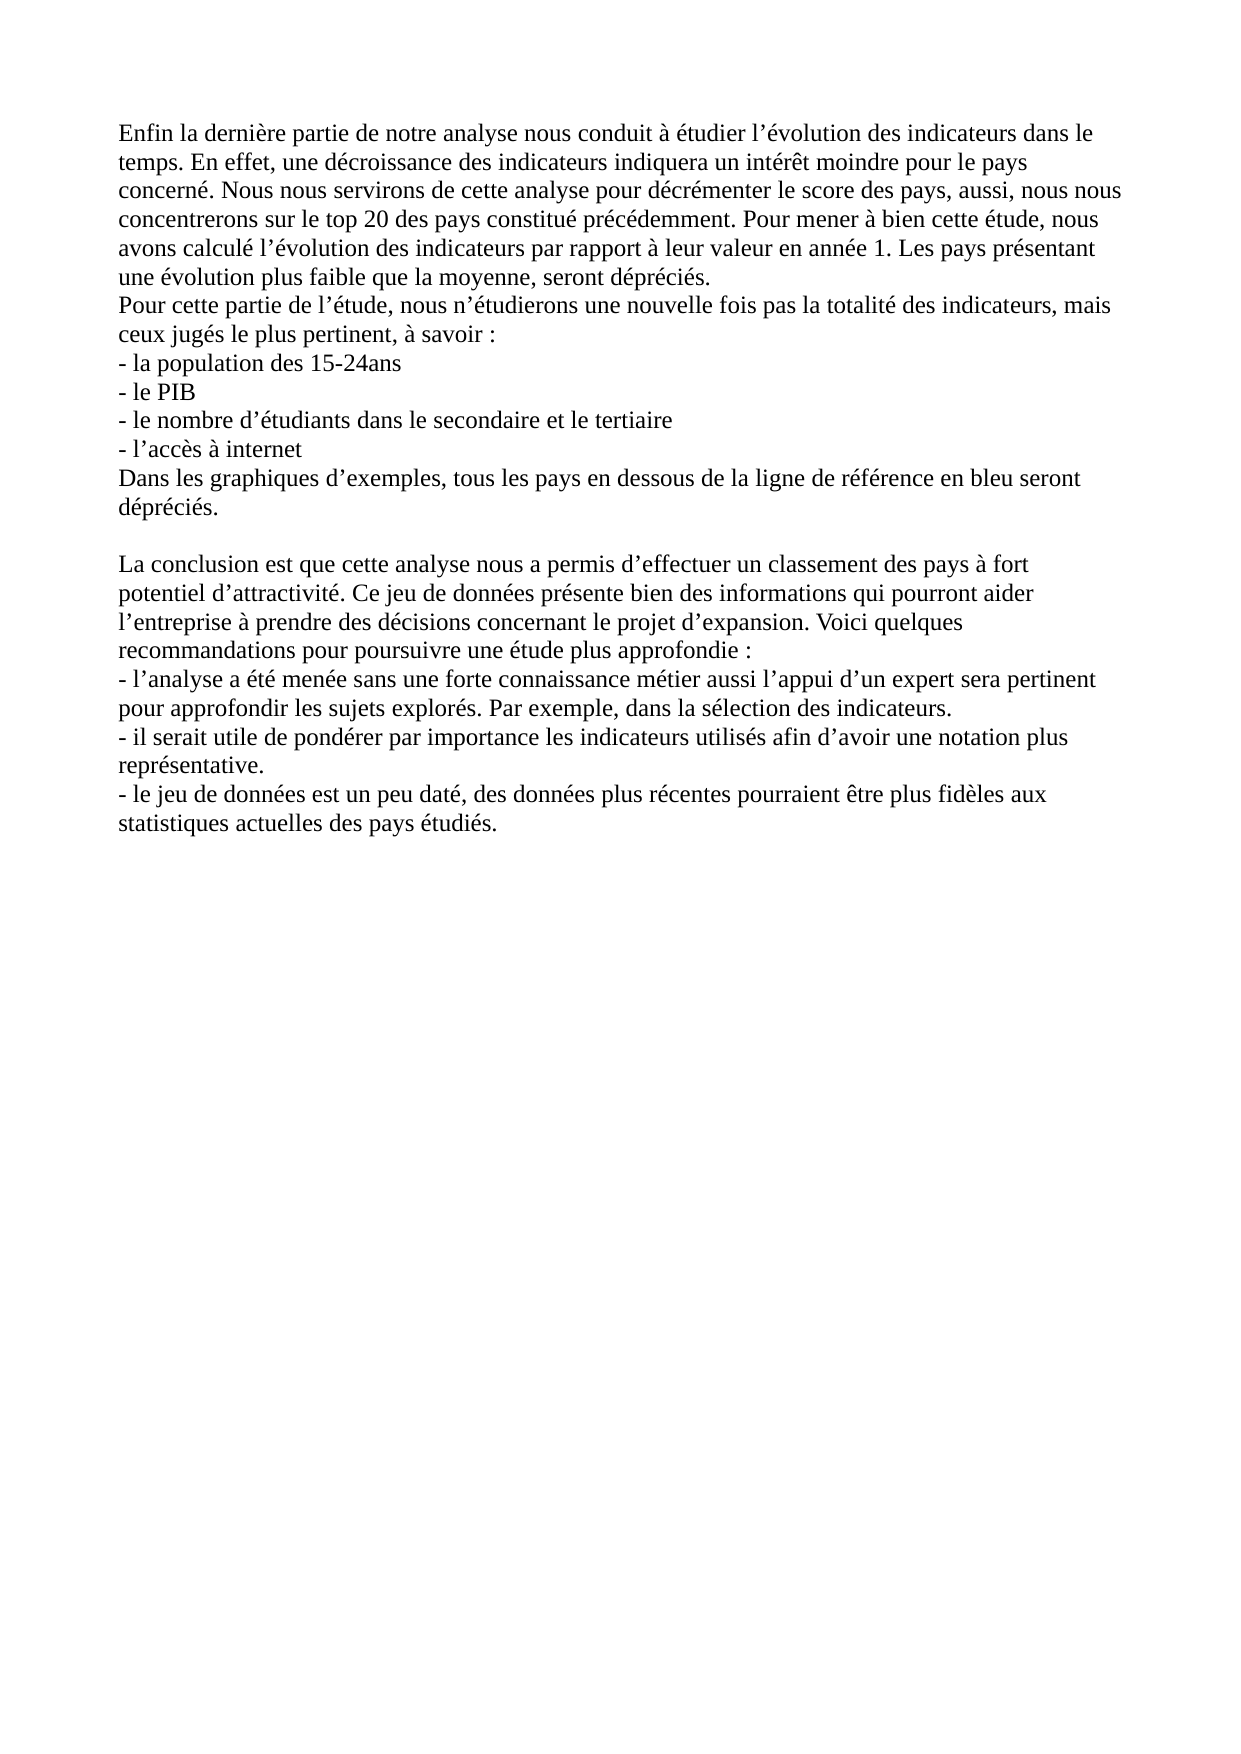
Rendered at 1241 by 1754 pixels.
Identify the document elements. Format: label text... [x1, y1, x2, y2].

text - l’analyse a été menée sans une forte connaissance métier aussi l’appui d’un expert sera pertinent pour approfondir les sujets explorés. Par exemple, dans la sélection des indicateurs. [118, 664, 1122, 722]
text - l’accès à internet [118, 434, 1122, 463]
text - il serait utile de pondérer par importance les indicateurs utilisés afin d’avoir une notation plus représentative. [118, 722, 1122, 779]
text Pour cette partie de l’étude, nous n’étudierons une nouvelle fois pas la totalité des indicateurs, mais ceux jugés le plus pertinent, à savoir : [118, 291, 1122, 348]
text Enfin la dernière partie de notre analyse nous conduit à étudier l’évolution des indicateurs dans le temps. En effet, une décroissance des indicateurs indiquera un intérêt moindre pour le pays concerné. Nous nous servirons de cette analyse pour décrémenter le score des pays, aussi, nous nous concentrerons sur le top 20 des pays constitué précédemment. Pour mener à bien cette étude, nous avons calculé l’évolution des indicateurs par rapport à leur valeur en année 1. Les pays présentant une évolution plus faible que la moyenne, seront dépréciés. [118, 118, 1122, 291]
text - la population des 15-24ans [118, 348, 1122, 377]
text - le nombre d’étudiants dans le secondaire et le tertiaire [118, 406, 1122, 434]
text - le PIB [118, 377, 1122, 406]
text La conclusion est que cette analyse nous a permis d’effectuer un classement des pays à fort potentiel d’attractivité. Ce jeu de données présente bien des informations qui pourront aider l’entreprise à prendre des décisions concernant le projet d’expansion. Voici quelques recommandations pour poursuivre une étude plus approfondie : [118, 549, 1122, 664]
text Dans les graphiques d’exemples, tous les pays en dessous de la ligne de référence en bleu seront dépréciés. [118, 463, 1122, 521]
text - le jeu de données est un peu daté, des données plus récentes pourraient être plus fidèles aux statistiques actuelles des pays étudiés. [118, 779, 1122, 837]
